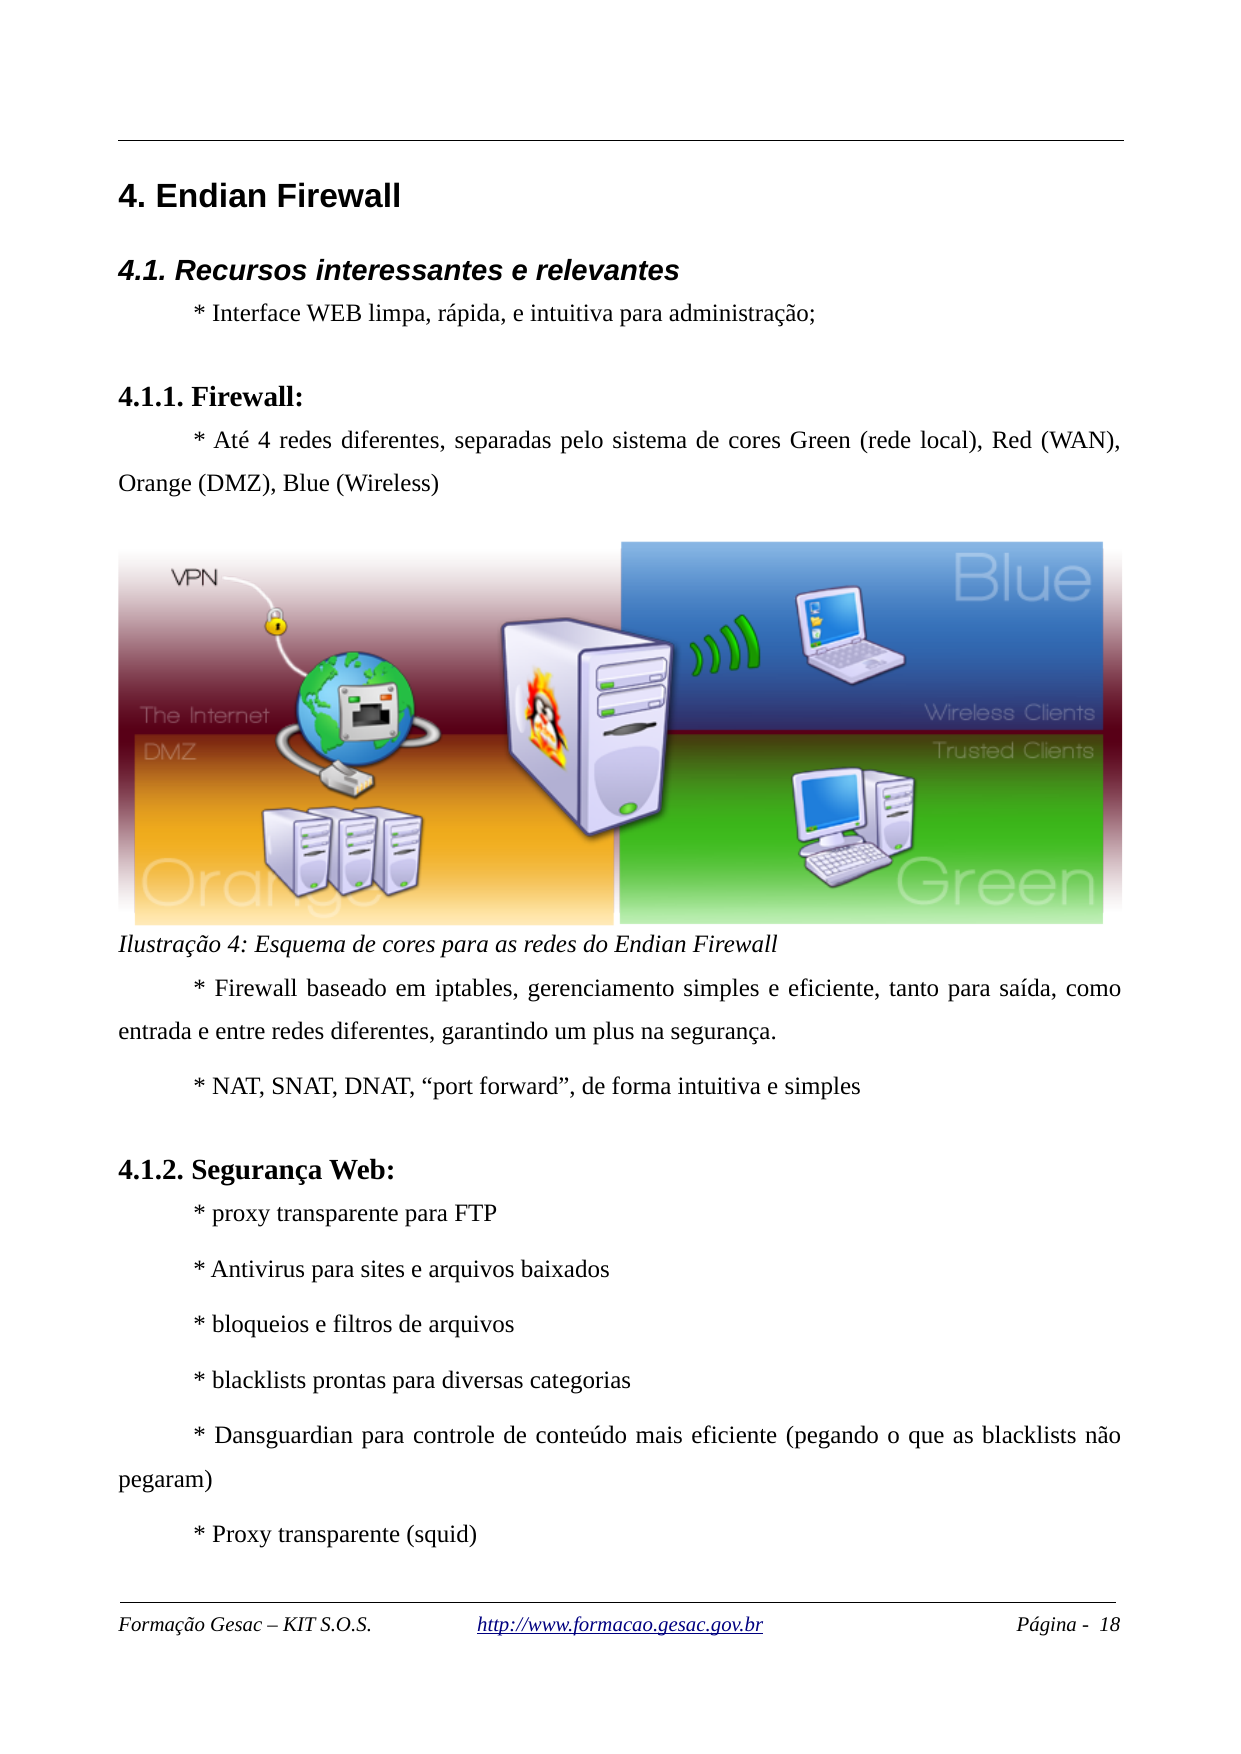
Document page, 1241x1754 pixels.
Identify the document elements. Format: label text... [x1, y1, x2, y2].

text [118, 524, 1122, 536]
subtitle 4.1.2. Segurança Web: [118, 1152, 1122, 1186]
text * Interface WEB limpa, rápida, e intuitiva para administração; [118, 298, 1122, 327]
text * Proxy transparente (squid) [118, 1519, 1122, 1548]
text * Firewall baseado em iptables, gerenciamento simples e eficiente, tanto para saída, como entrada e entre redes diferentes, garantindo um plus na segurança. [118, 958, 1122, 1044]
picture [118, 536, 1123, 930]
text * Até 4 redes diferentes, separadas pelo sistema de cores Green (rede local), Red (WAN), Orange (DMZ), Blue (Wireless) [118, 425, 1122, 497]
text Ilustração 4: Esquema de cores para as redes do Endian Firewall [118, 930, 1122, 958]
text * NAT, SNAT, DNAT, “port forward”, de forma intuitiva e simples [118, 1071, 1122, 1100]
text * blacklists prontas para diversas categorias [118, 1365, 1122, 1394]
subtitle 4.1. Recursos interessantes e relevantes [118, 252, 1122, 286]
subtitle 4.1.1. Firewall: [118, 379, 1122, 413]
text * Antivirus para sites e arquivos baixados [118, 1254, 1122, 1282]
text * Dansguardian para controle de conteúdo mais eficiente (pegando o que as blacklists não pegaram) [118, 1421, 1122, 1492]
subtitle 4. Endian Firewall [118, 176, 1122, 215]
text * bloqueios e filtros de arquivos [118, 1309, 1122, 1338]
text * proxy transparente para FTP [118, 1198, 1122, 1227]
